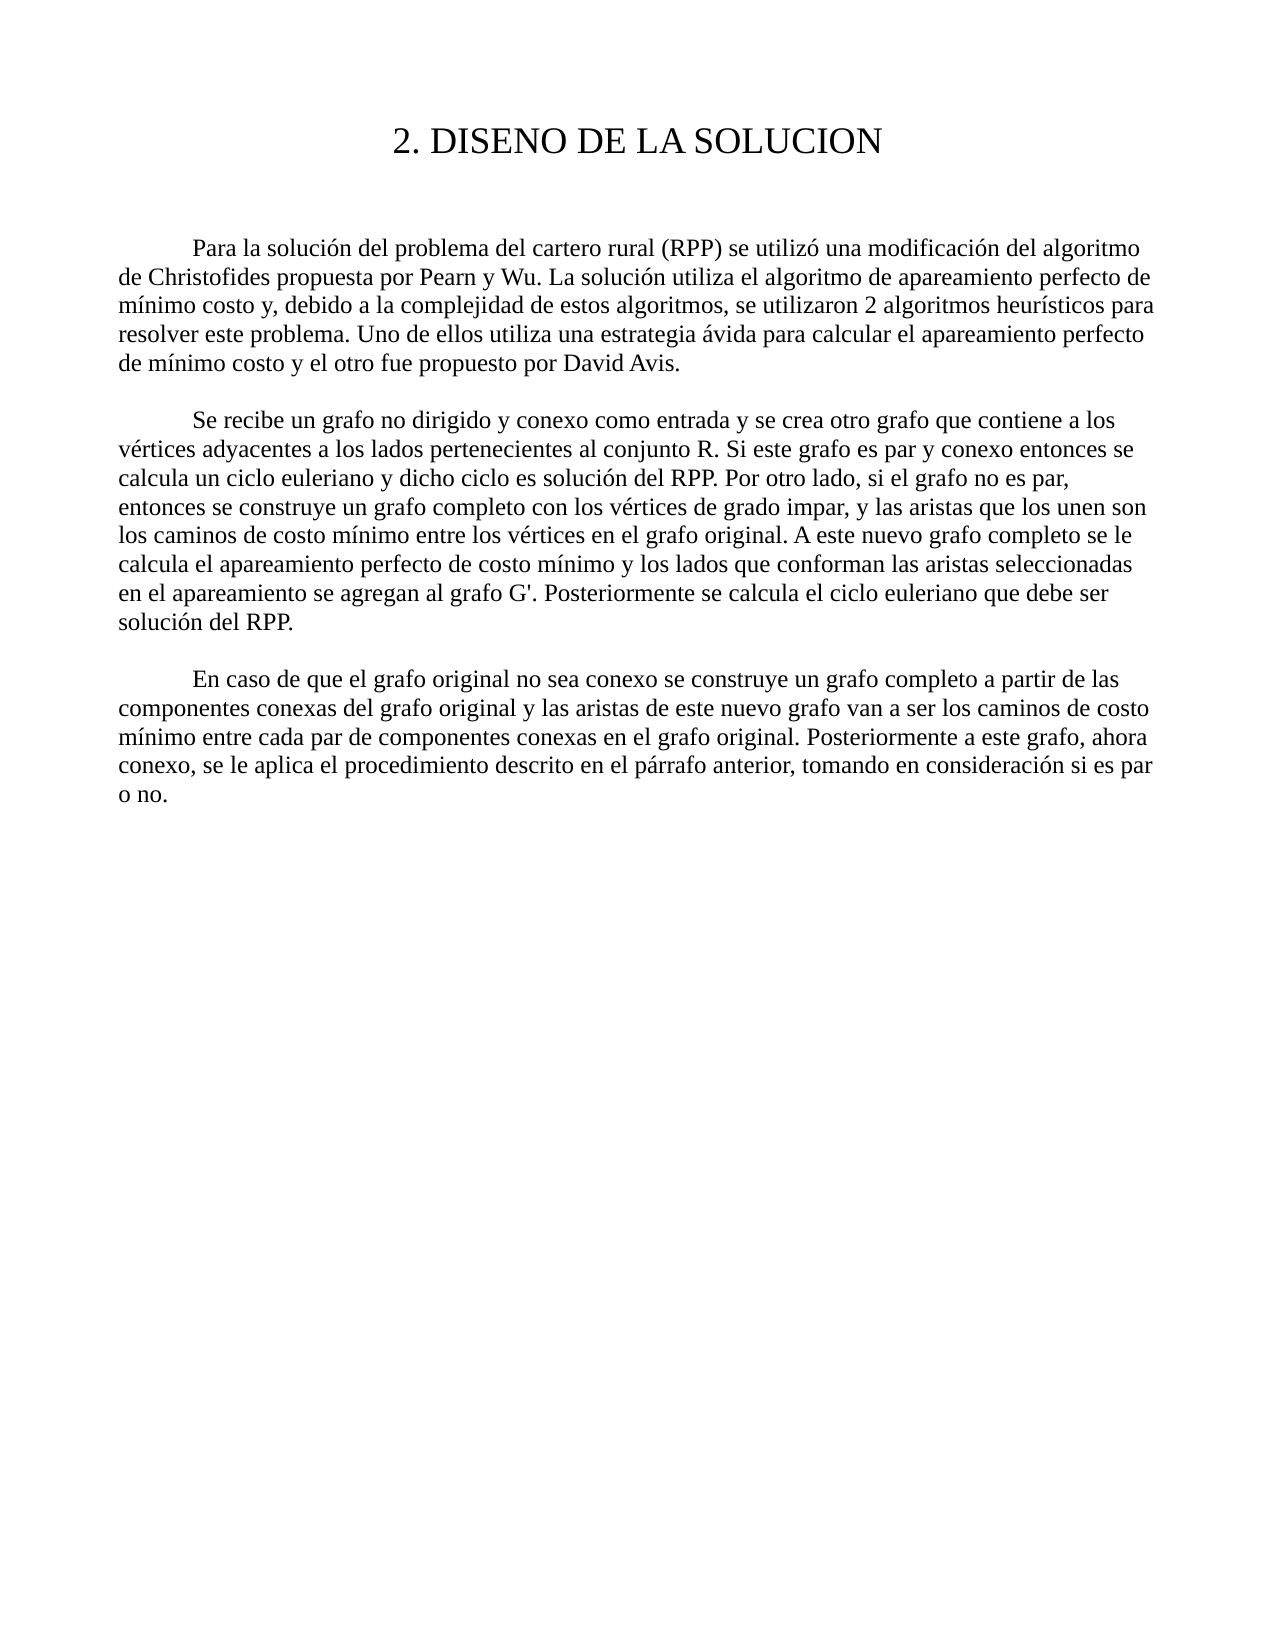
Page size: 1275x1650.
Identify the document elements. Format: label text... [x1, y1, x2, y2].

text 2. DISENO DE LA SOLUCION [118, 118, 1157, 161]
text Se recibe un grafo no dirigido y conexo como entrada y se crea otro grafo que contiene a los vértices adyacentes a los lados pertenecientes al conjunto R. Si este grafo es par y conexo entonces se calcula un ciclo euleriano y dicho ciclo es solución del RPP. Por otro lado, si el grafo no es par, entonces se construye un grafo completo con los vértices de grado impar, y las aristas que los unen son los caminos de costo mínimo entre los vértices en el grafo original. A este nuevo grafo completo se le calcula el apareamiento perfecto de costo mínimo y los lados que conforman las aristas seleccionadas en el apareamiento se agregan al grafo G'. Posteriormente se calcula el ciclo euleriano que debe ser solución del RPP. [118, 406, 1157, 636]
text Para la solución del problema del cartero rural (RPP) se utilizó una modificación del algoritmo de Christofides propuesta por Pearn y Wu. La solución utiliza el algoritmo de apareamiento perfecto de mínimo costo y, debido a la complejidad de estos algoritmos, se utilizaron 2 algoritmos heurísticos para resolver este problema. Uno de ellos utiliza una estrategia ávida para calcular el apareamiento perfecto de mínimo costo y el otro fue propuesto por David Avis. [118, 233, 1157, 377]
text En caso de que el grafo original no sea conexo se construye un grafo completo a partir de las componentes conexas del grafo original y las aristas de este nuevo grafo van a ser los caminos de costo mínimo entre cada par de componentes conexas en el grafo original. Posteriormente a este grafo, ahora conexo, se le aplica el procedimiento descrito en el párrafo anterior, tomando en consideración si es par o no. [118, 664, 1157, 808]
